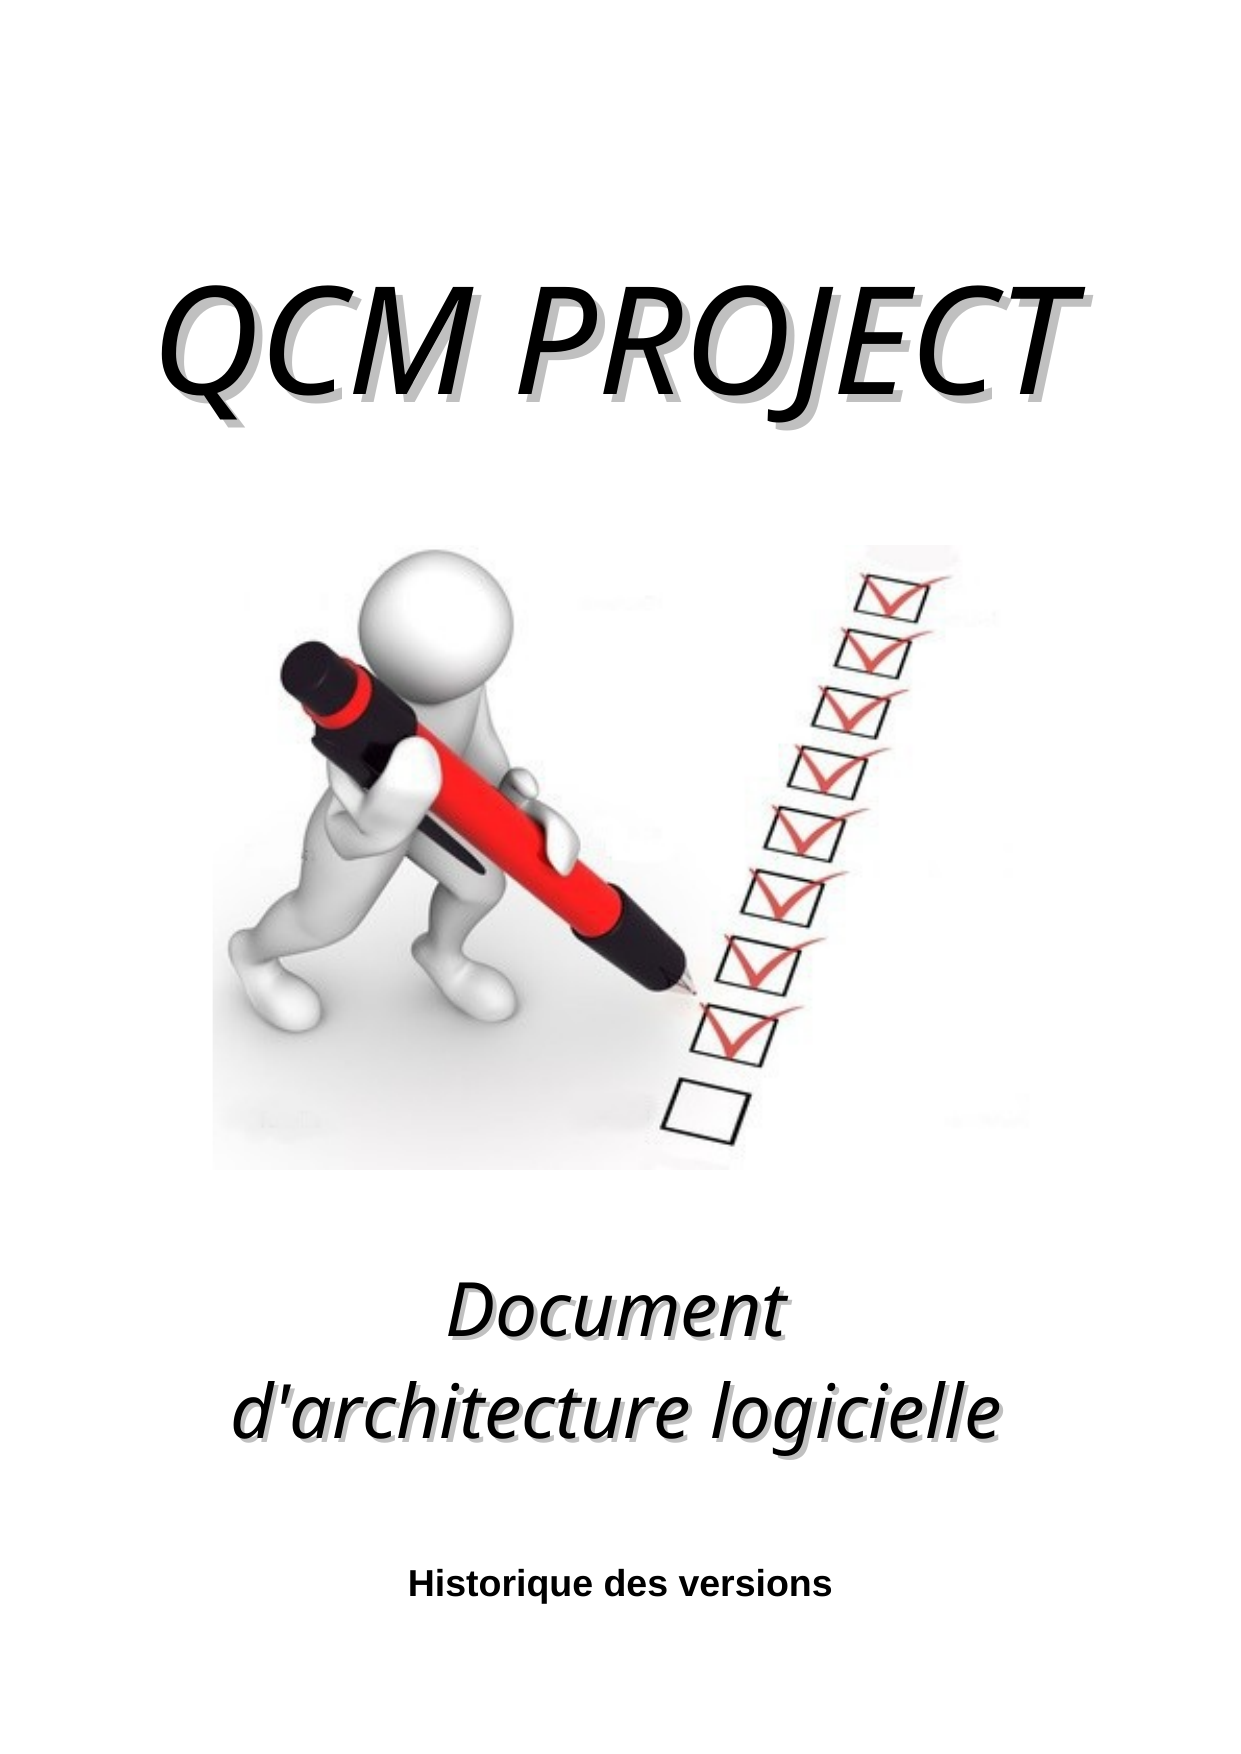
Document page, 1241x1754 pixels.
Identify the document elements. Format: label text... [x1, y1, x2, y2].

text QCM PROJECT [148, 234, 1093, 438]
text d'architecture logicielle [148, 1358, 1093, 1461]
text Historique des versions [148, 1561, 1093, 1604]
text Document [148, 1256, 1093, 1358]
picture [212, 545, 1046, 1170]
